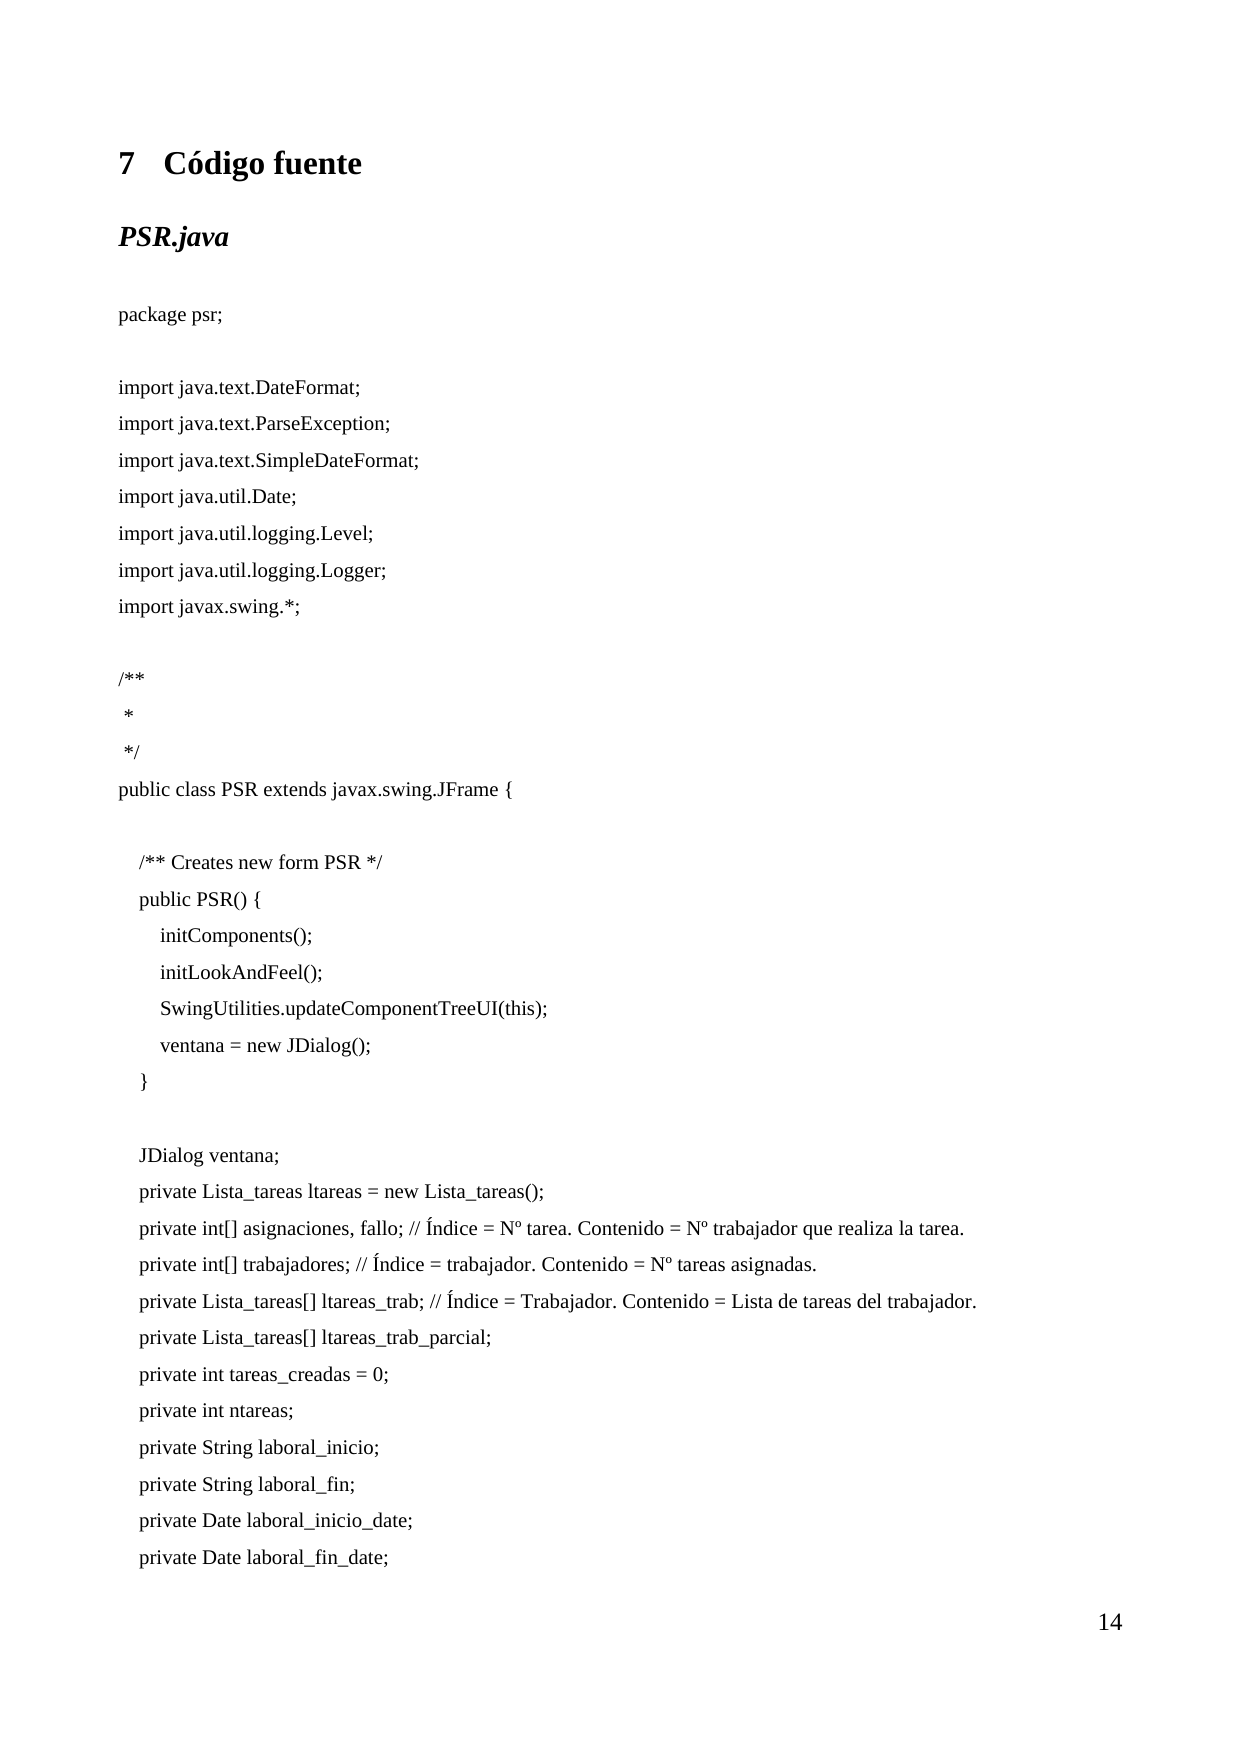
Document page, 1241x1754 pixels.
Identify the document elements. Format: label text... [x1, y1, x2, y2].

text package psr; [118, 302, 1122, 326]
text SwingUtilities.updateComponentTreeUI(this); [118, 996, 1122, 1020]
text import java.text.SimpleDateFormat; [118, 448, 1122, 472]
text private int[] asignaciones, fallo; // Índice = Nº tarea. Contenido = Nº trabajador que realiza la tarea. [118, 1216, 1122, 1240]
text private String laboral_fin; [118, 1472, 1122, 1496]
text public class PSR extends javax.swing.JFrame { [118, 777, 1122, 801]
text public PSR() { [118, 887, 1122, 911]
text private int tareas_creadas = 0; [118, 1362, 1122, 1386]
text /** Creates new form PSR */ [118, 850, 1122, 874]
text private Date laboral_fin_date; [118, 1545, 1122, 1569]
text private int[] trabajadores; // Índice = trabajador. Contenido = Nº tareas asignadas. [118, 1252, 1122, 1276]
text initComponents(); [118, 923, 1122, 947]
text import java.text.ParseException; [118, 411, 1122, 435]
text initLookAndFeel(); [118, 960, 1122, 984]
text import javax.swing.*; [118, 594, 1122, 618]
text } [118, 1069, 1122, 1093]
text private Lista_tareas[] ltareas_trab; // Índice = Trabajador. Contenido = Lista de tareas del trabajador. [118, 1289, 1122, 1313]
text ventana = new JDialog(); [118, 1033, 1122, 1057]
text */ [118, 740, 1122, 764]
text import java.util.logging.Level; [118, 521, 1122, 545]
subtitle Código fuente [118, 143, 1122, 181]
text private Lista_tareas[] ltareas_trab_parcial; [118, 1325, 1122, 1349]
text private String laboral_inicio; [118, 1435, 1122, 1459]
text import java.util.logging.Logger; [118, 557, 1122, 582]
text import java.text.DateFormat; [118, 375, 1122, 399]
subtitle PSR.java [118, 219, 1122, 252]
text private Date laboral_inicio_date; [118, 1508, 1122, 1532]
text /** [118, 667, 1122, 691]
text * [118, 704, 1122, 728]
text private Lista_tareas ltareas = new Lista_tareas(); [118, 1179, 1122, 1203]
text import java.util.Date; [118, 484, 1122, 508]
text private int ntareas; [118, 1398, 1122, 1422]
text JDialog ventana; [118, 1142, 1122, 1167]
